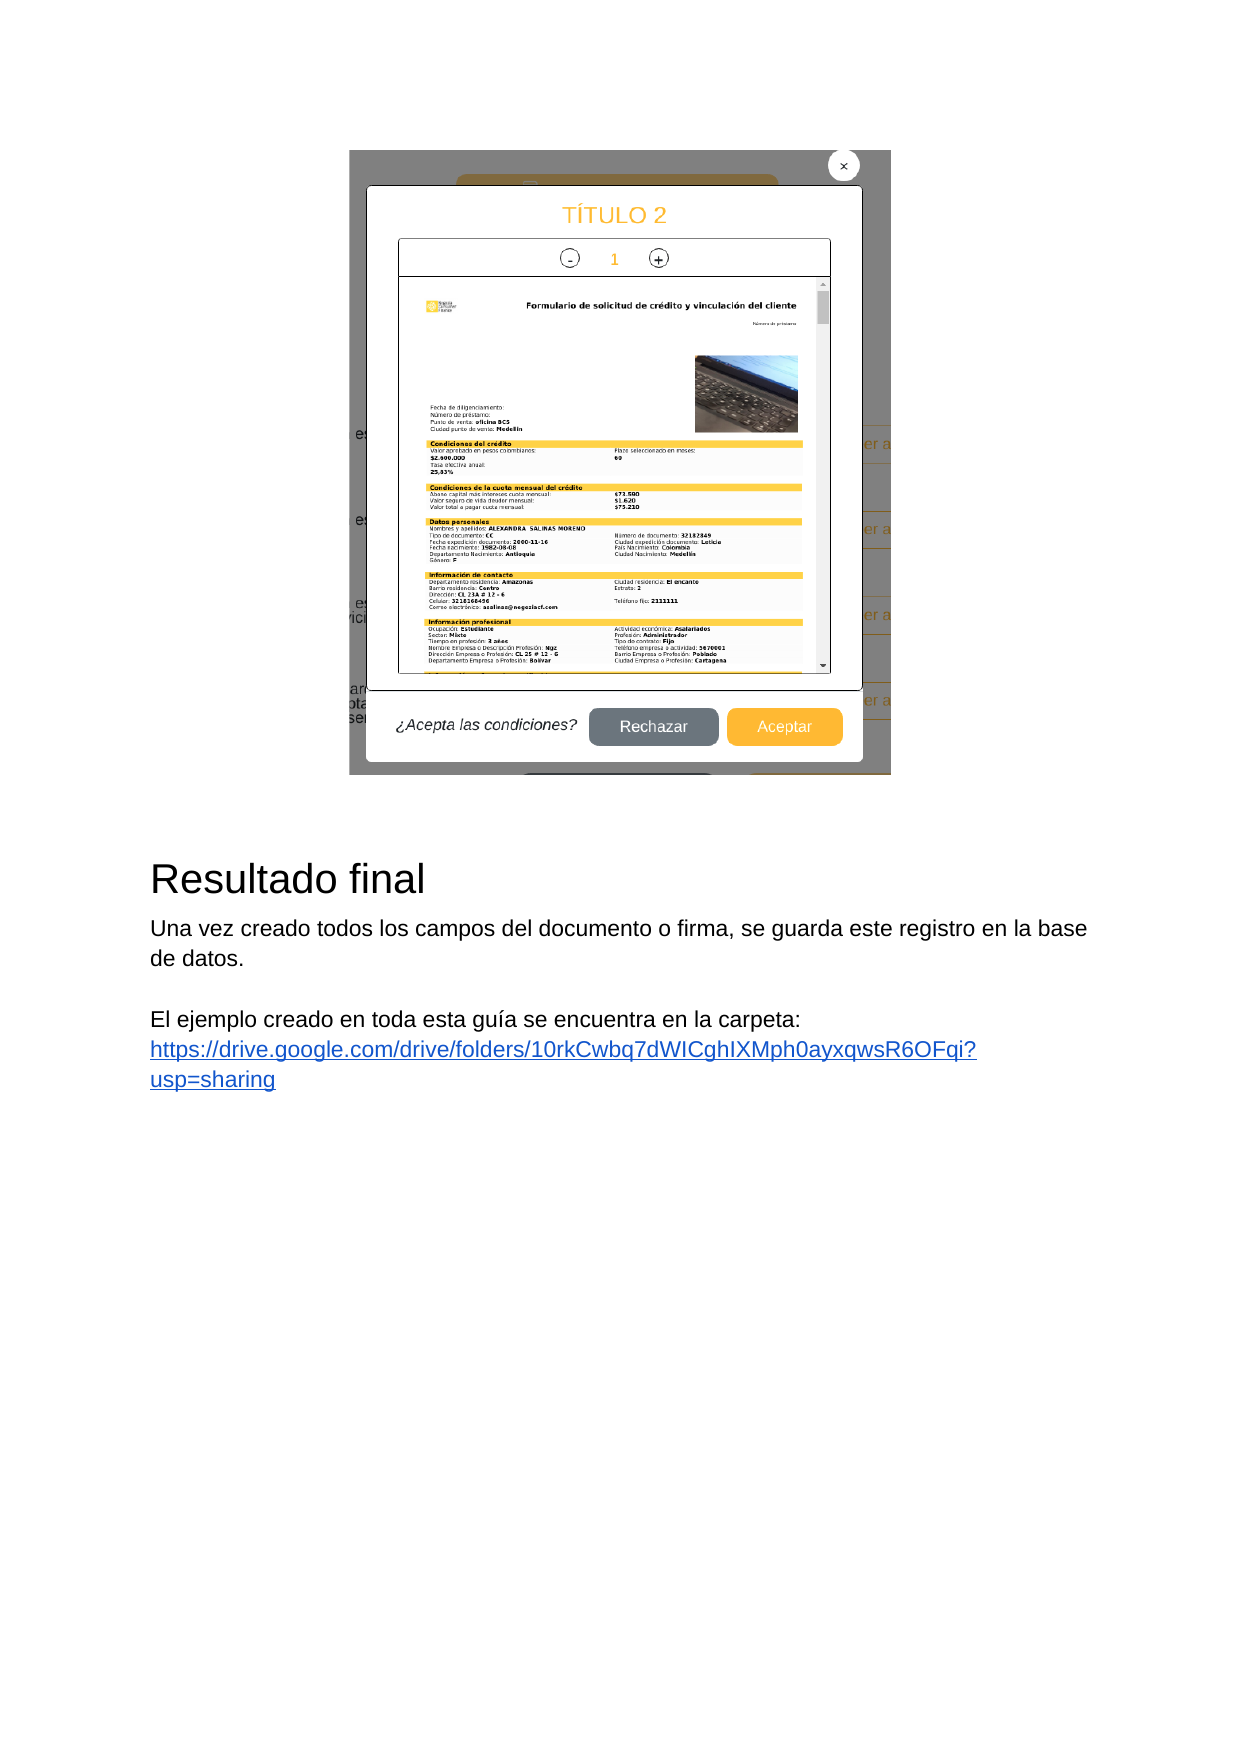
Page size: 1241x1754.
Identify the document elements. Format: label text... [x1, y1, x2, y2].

picture [349, 150, 891, 775]
text Una vez creado todos los campos del documento o firma, se guarda este registro en la base de datos. [150, 915, 1090, 971]
text https://drive.google.com/drive/folders/10rkCwbq7dWICghIXMph0ayxqwsR6OFqi?usp=sharing [150, 1036, 1090, 1092]
subtitle Resultado final [150, 854, 1090, 902]
text El ejemplo creado en toda esta guía se encuentra en la carpeta: [150, 1006, 1090, 1032]
